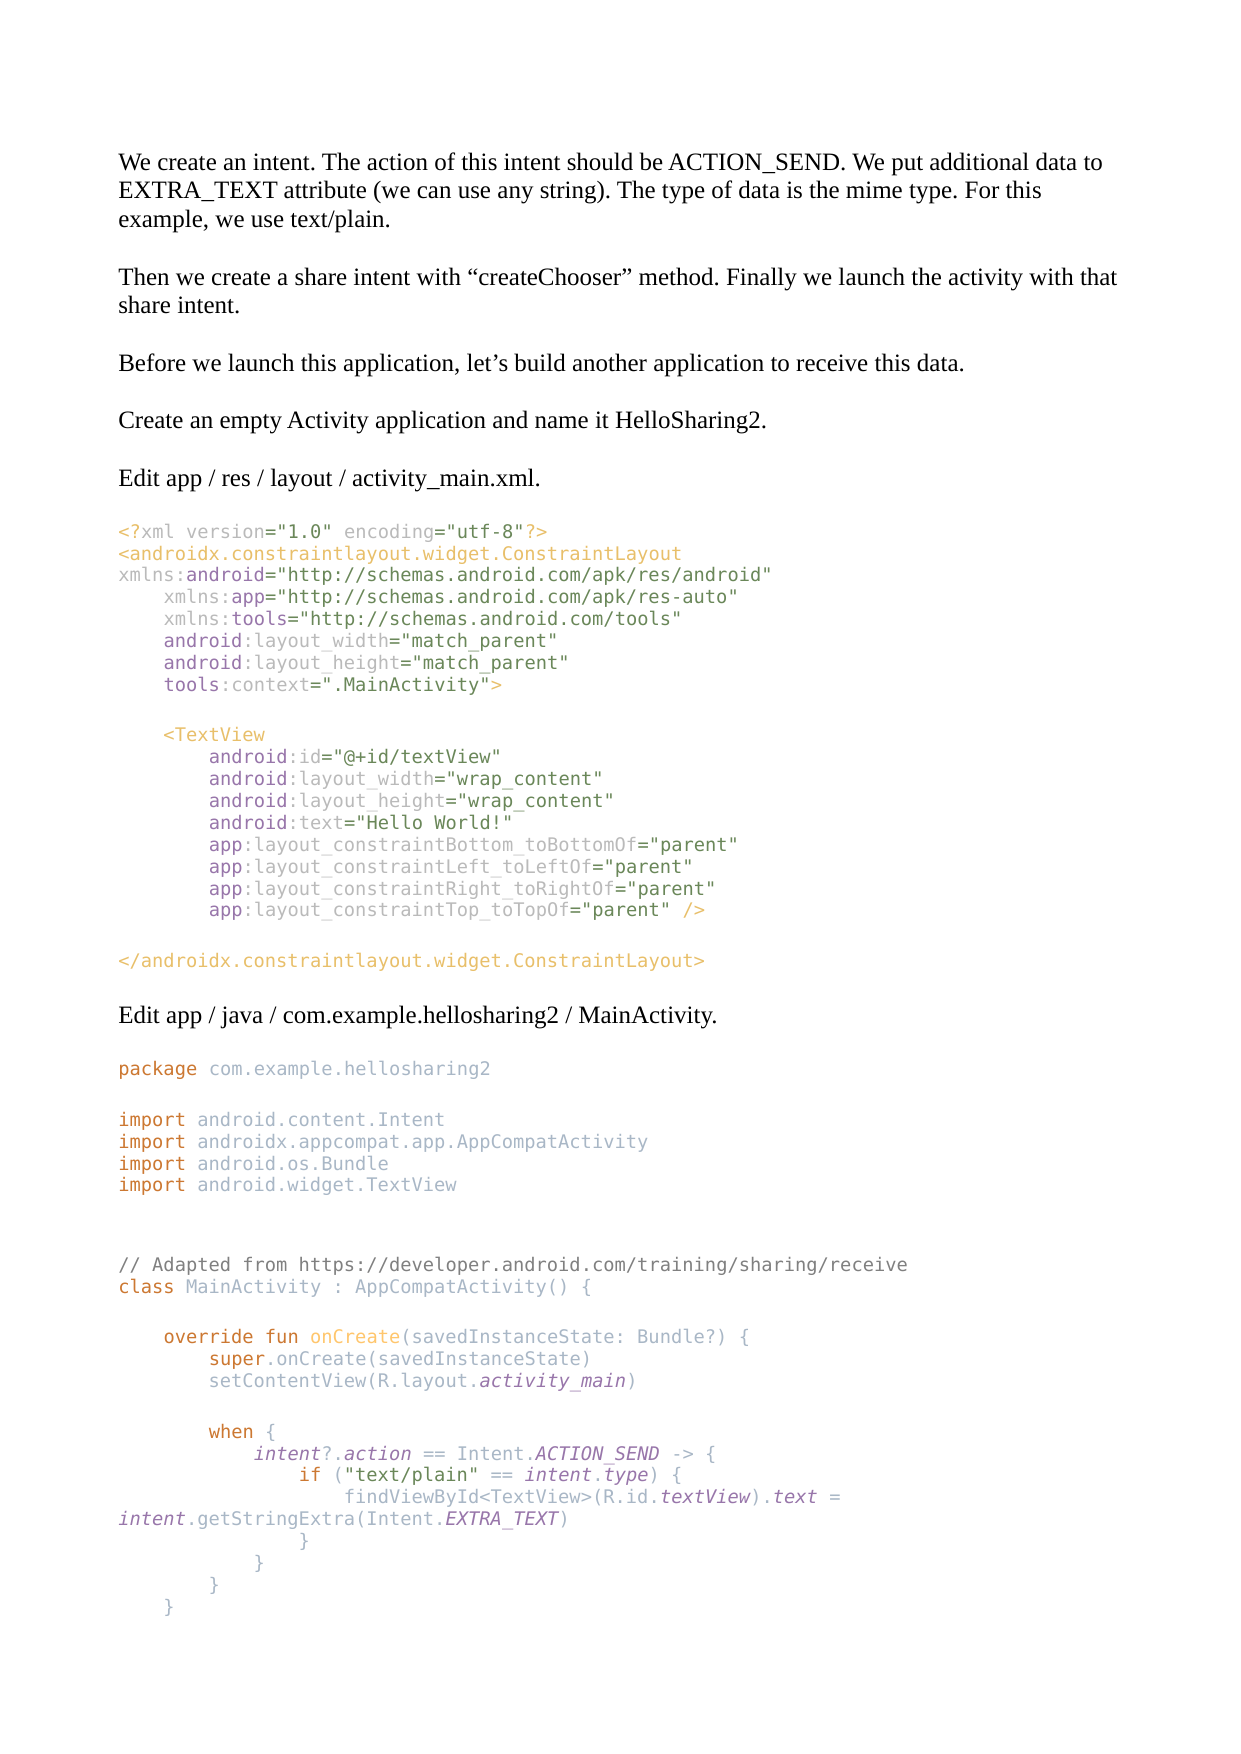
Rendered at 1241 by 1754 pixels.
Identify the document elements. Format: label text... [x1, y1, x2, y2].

text We create an intent. The action of this intent should be ACTION_SEND. We put additional data to EXTRA_TEXT attribute (we can use any string). The type of data is the mime type. For this example, we use text/plain. [118, 147, 1122, 233]
text Create an empty Activity application and name it HelloSharing2. [118, 406, 1122, 434]
text Before we launch this application, let’s build another application to receive this data. [118, 348, 1122, 377]
text Edit app / res / layout / activity_main.xml. [118, 463, 1122, 492]
text Edit app / java / com.example.hellosharing2 / MainActivity. [118, 1001, 1122, 1029]
text <?xml version="1.0" encoding="utf-8"?> <androidx.constraintlayout.widget.ConstraintLayout xmlns:android="http://schemas.android.com/apk/res/android" xmlns:app="http://schemas.android.com/apk/res-auto" xmlns:tools="http://schemas.android.com/tools" android:layout_width="match_parent" android:layout_height="match_parent" tools:context=".MainActivity"> <TextView android:id="@+id/textView" android:layout_width="wrap_content" android:layout_height="wrap_content" android:text="Hello World!" app:layout_constraintBottom_toBottomOf="parent" app:layout_constraintLeft_toLeftOf="parent" app:layout_constraintRight_toRightOf="parent" app:layout_constraintTop_toTopOf="parent" /> </androidx.constraintlayout.widget.ConstraintLayout> [118, 521, 1122, 972]
text package com.example.hellosharing2 import android.content.Intent import androidx.appcompat.app.AppCompatActivity import android.os.Bundle import android.widget.TextView // Adapted from https://developer.android.com/training/sharing/receive class MainActivity : AppCompatActivity() { override fun onCreate(savedInstanceState: Bundle?) { super.onCreate(savedInstanceState) setContentView(R.layout.activity_main) when { intent?.action == Intent.ACTION_SEND -> { if ("text/plain" == intent.type) { findViewById<TextView>(R.id.textView).text = intent.getStringExtra(Intent.EXTRA_TEXT) } } } } [118, 1058, 1122, 1617]
text Then we create a share intent with “createChooser” method. Finally we launch the activity with that share intent. [118, 262, 1122, 319]
